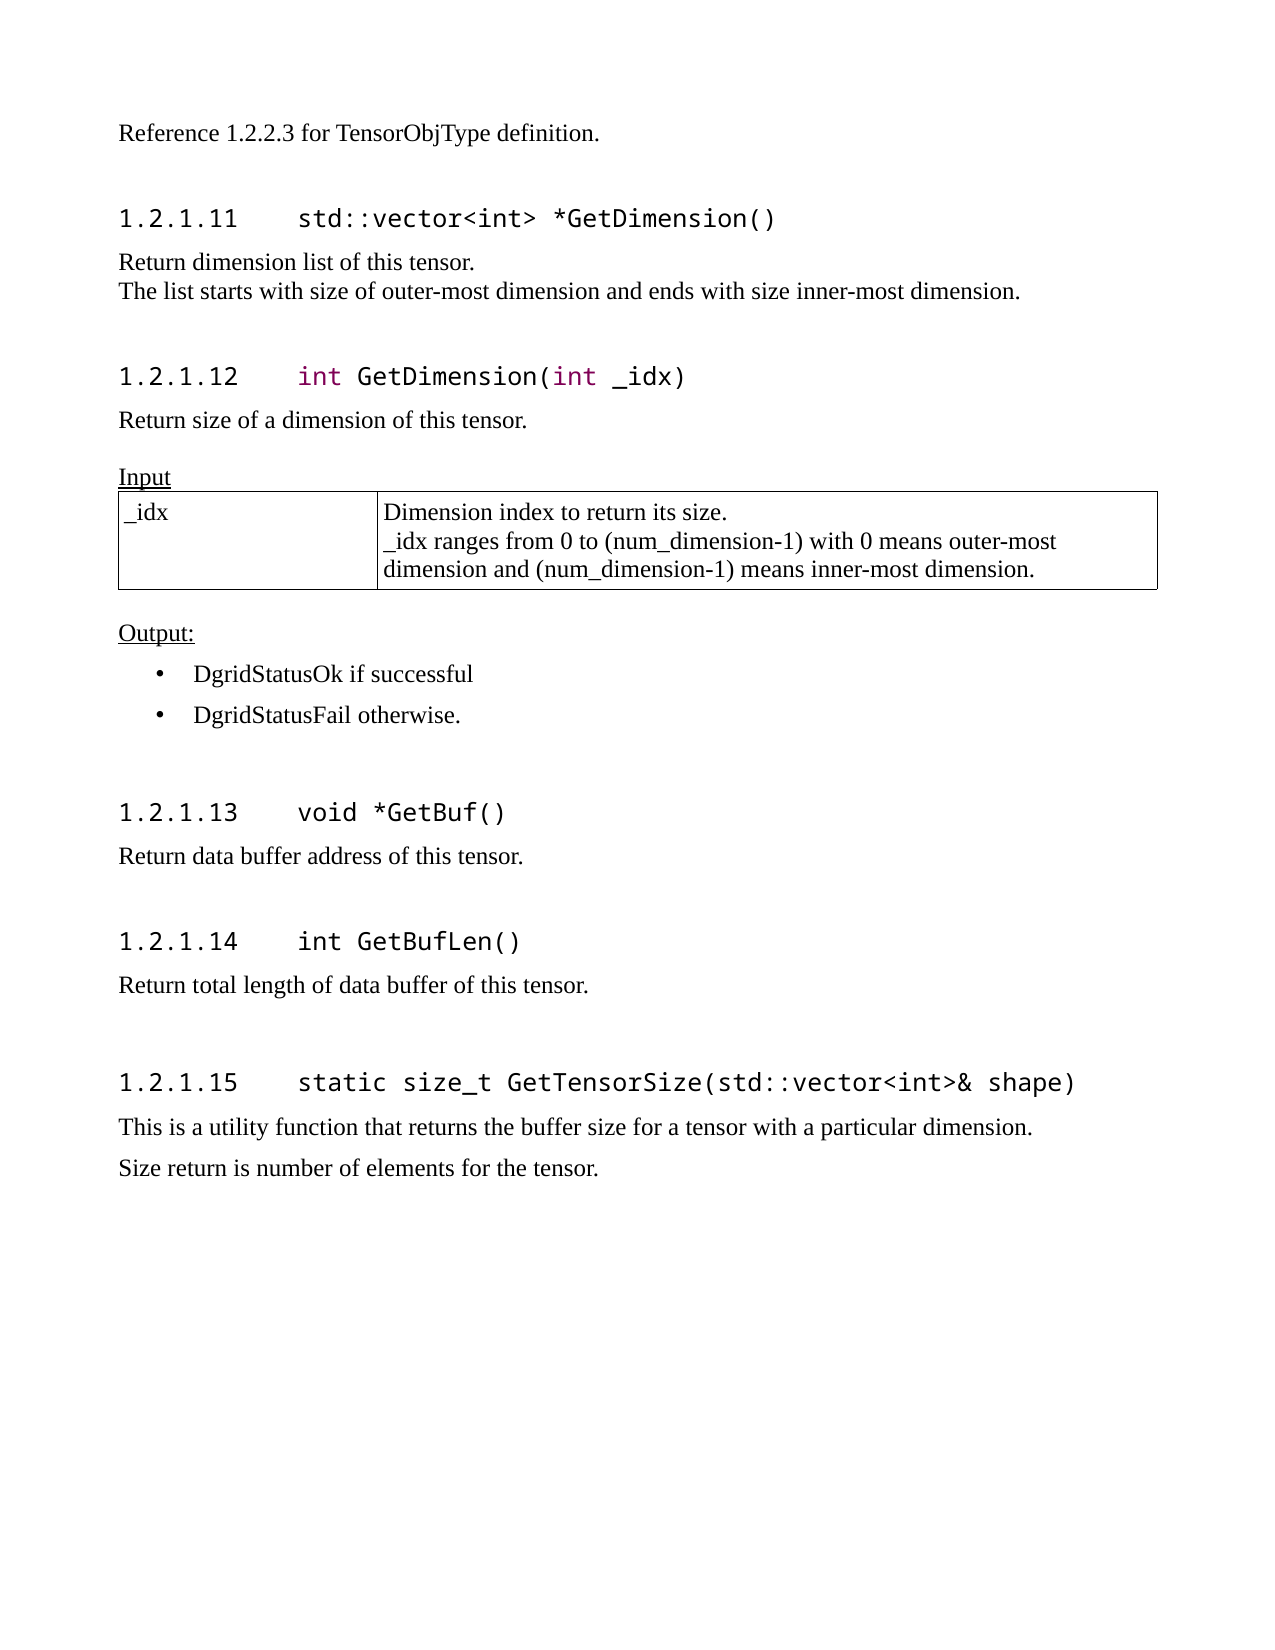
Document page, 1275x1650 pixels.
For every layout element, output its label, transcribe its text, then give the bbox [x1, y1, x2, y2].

text The list starts with size of outer-most dimension and ends with size inner-most dimension. [118, 276, 1157, 305]
subtitle static size_t GetTensorSize(std::vector<int>& shape) [118, 1065, 1157, 1099]
text Return dimension list of this tensor. [118, 247, 1157, 276]
text Size return is number of elements for the tensor. [118, 1153, 1157, 1182]
subtitle void *GetBuf() [118, 795, 1157, 829]
subtitle int GetBufLen() [118, 924, 1157, 958]
list DgridStatusOk if successful [156, 659, 1157, 688]
subtitle int GetDimension(int _idx) [118, 358, 1157, 392]
text Return total length of data buffer of this tensor. [118, 970, 1157, 999]
subtitle std::vector<int> *GetDimension() [118, 201, 1157, 235]
text Input [118, 462, 1157, 491]
text Reference 1.2.2.3 for TensorObjType definition. [118, 118, 1157, 147]
list DgridStatusFail otherwise. [156, 700, 1157, 729]
table_header Dimension index to return its size. _idx ranges from 0 to (num_dimension-1) with 0 means outer-most dimension and (num_dimension-1) means inner-most dimension. [378, 492, 1157, 589]
table_header _idx [119, 492, 377, 589]
text Output: [118, 618, 1157, 646]
text This is a utility function that returns the buffer size for a tensor with a particular dimension. [118, 1112, 1157, 1140]
text Return data buffer address of this tensor. [118, 841, 1157, 870]
text Return size of a dimension of this tensor. [118, 405, 1157, 434]
